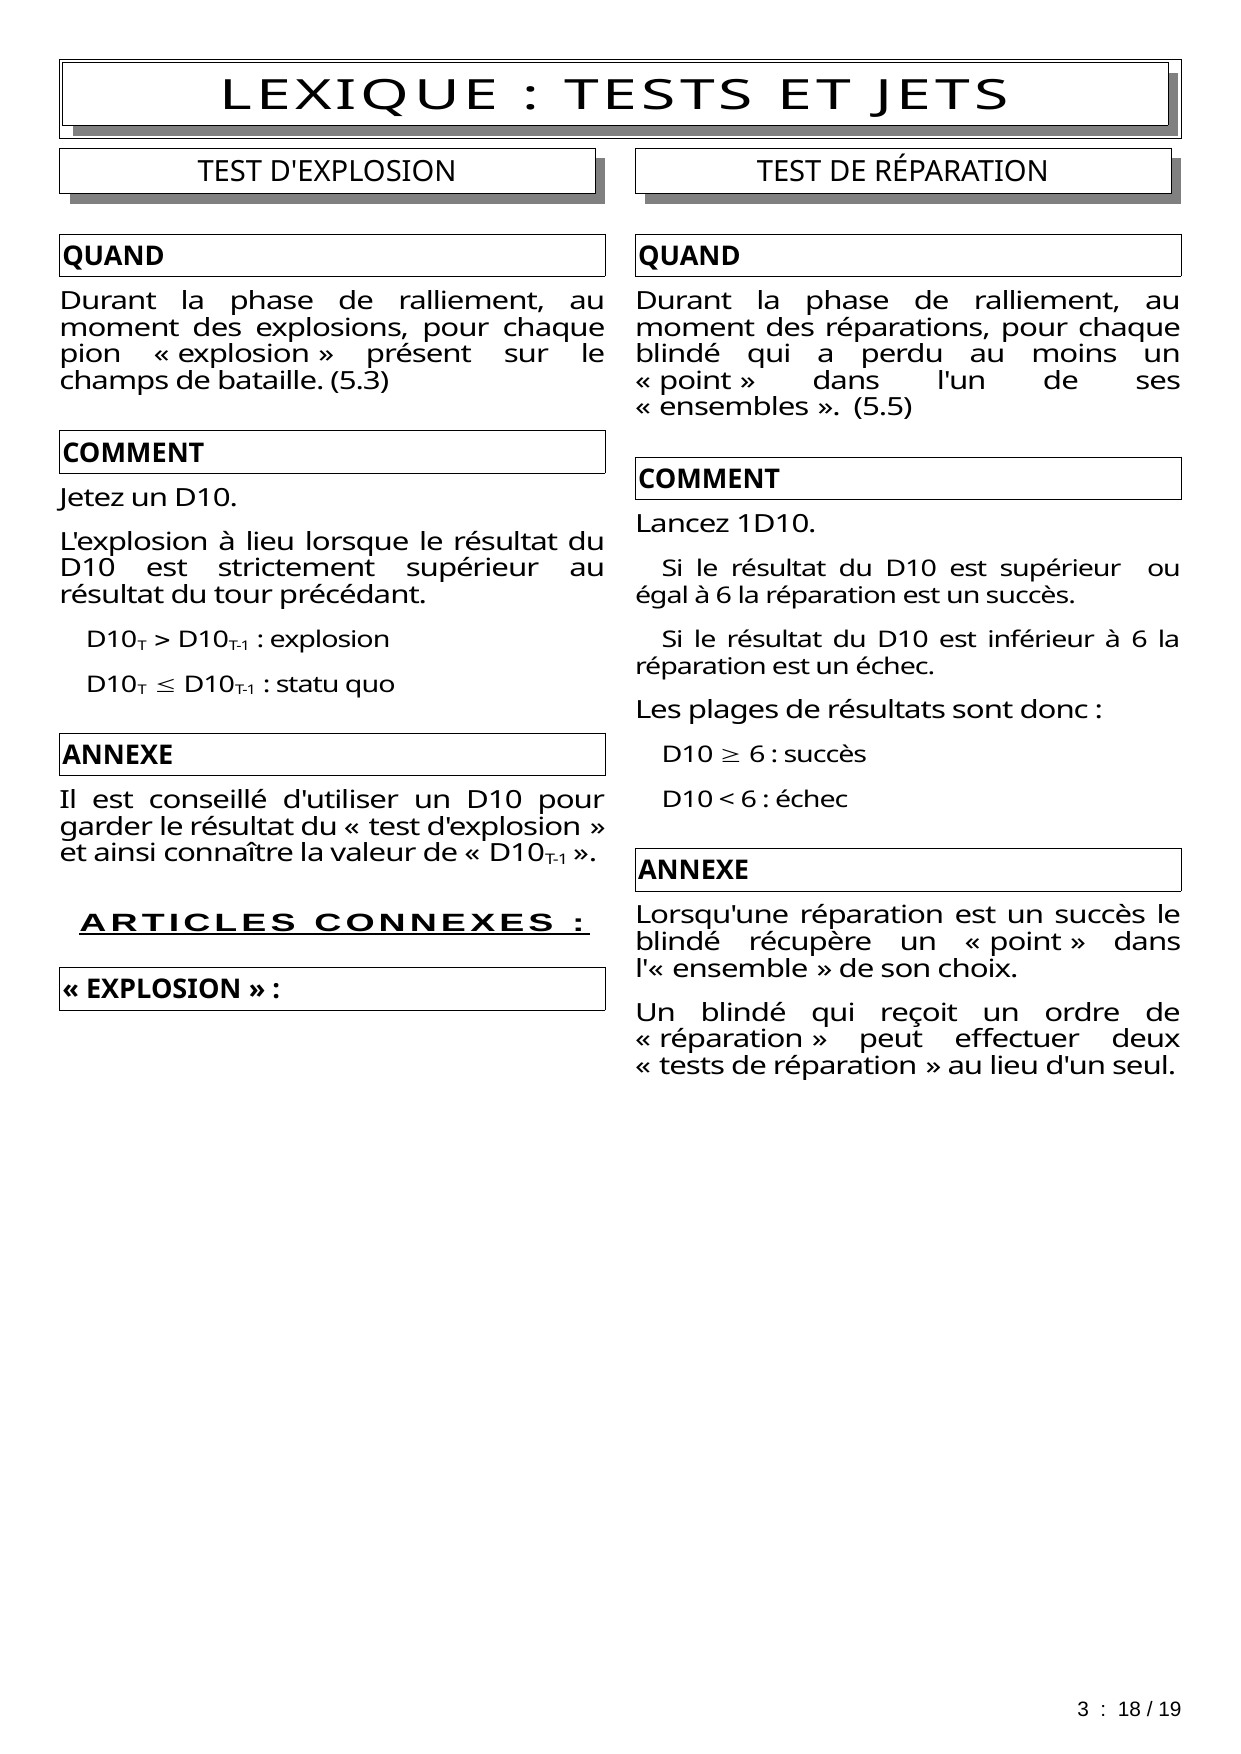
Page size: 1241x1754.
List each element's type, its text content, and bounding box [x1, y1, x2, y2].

text Les plages de résultats sont donc : [635, 697, 1181, 724]
text Un blindé qui reçoit un ordre de « réparation » peut effectuer deux « tests de réparation » au lieu d'un seul. [635, 1000, 1181, 1080]
title « explosion » : [60, 968, 605, 1010]
title Test de réparation [636, 149, 1171, 193]
title articles connexes : [59, 908, 605, 937]
text D10T > D10T-1 : explosion [59, 626, 605, 653]
title annexe [60, 734, 605, 775]
text Lorsqu'une réparation est un succès le blindé récupère un « point » dans l'« ensemble » de son choix. [635, 903, 1181, 982]
title Annexe [636, 849, 1181, 891]
text Durant la phase de ralliement, au moment des réparations, pour chaque blindé qui a perdu au moins un « point » dans l'un de ses « ensembles ». (5.5) [635, 288, 1181, 421]
text Si le résultat du D10 est supérieur ou égal à 6 la réparation est un succès. [635, 556, 1181, 609]
text Il est conseillé d'utiliser un D10 pour garder le résultat du « test d'explosion » et ainsi connaître la valeur de « D10T-1 ». [59, 787, 605, 867]
text Durant la phase de ralliement, au moment des explosions, pour chaque pion « explosion » présent sur le champs de bataille. (5.3) [59, 288, 605, 394]
title Test d'explosion [60, 149, 595, 193]
text D10T  D10T-1 : statu quo [59, 671, 605, 697]
text Lancez 1D10. [635, 511, 1181, 538]
title comment [60, 431, 605, 473]
text D10  6 : succès [635, 742, 1181, 768]
text L'explosion à lieu lorsque le résultat du D10 est strictement supérieur au résultat du tour précédant. [59, 529, 605, 609]
text Si le résultat du D10 est inférieur à 6 la réparation est un échec. [635, 626, 1181, 679]
title Quand [636, 235, 1181, 276]
title comment [636, 458, 1181, 499]
title Quand [60, 235, 605, 276]
text Jetez un D10. [59, 485, 605, 511]
text D10 < 6 : échec [635, 786, 1181, 812]
